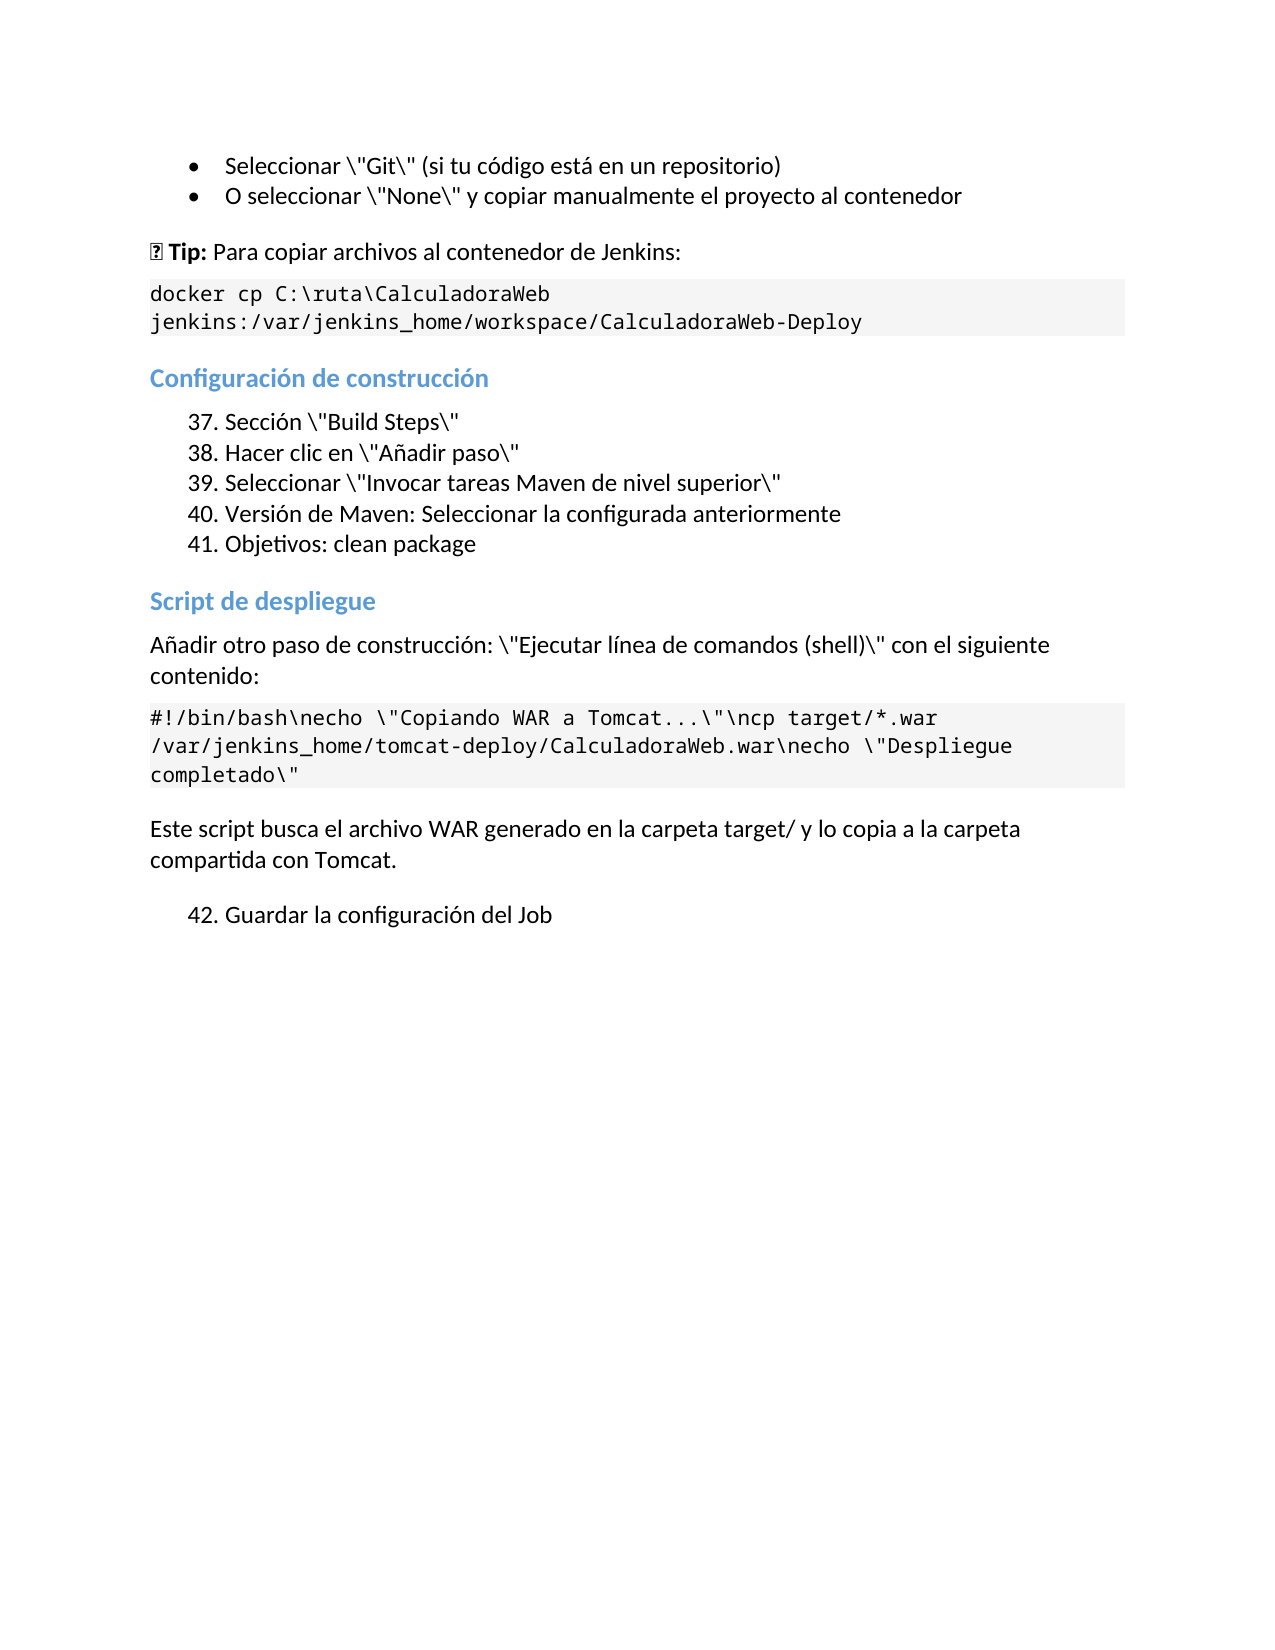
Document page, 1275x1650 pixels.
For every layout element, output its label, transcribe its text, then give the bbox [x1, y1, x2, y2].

list Versión de Maven: Seleccionar la configurada anteriormente [187, 498, 1125, 528]
list Seleccionar \"Git\" (si tu código está en un repositorio) [187, 150, 1125, 181]
list Seleccionar \"Invocar tareas Maven de nivel superior\" [187, 467, 1125, 498]
text Añadir otro paso de construcción: \"Ejecutar línea de comandos (shell)\" con el siguiente contenido: [150, 629, 1125, 691]
text Este script busca el archivo WAR generado en la carpeta target/ y lo copia a la carpeta compartida con Tomcat. [150, 813, 1125, 874]
text #!/bin/bash\necho \"Copiando WAR a Tomcat...\"\ncp target/*.war /var/jenkins_home/tomcat-deploy/CalculadoraWeb.war\necho \"Despliegue completado\" [150, 703, 1125, 788]
list O seleccionar \"None\" y copiar manualmente el proyecto al contenedor [187, 181, 1125, 211]
list Guardar la configuración del Job [187, 899, 1125, 930]
list Hacer clic en \"Añadir paso\" [187, 437, 1125, 467]
list Objetivos: clean package [187, 528, 1125, 559]
list Sección \"Build Steps\" [187, 406, 1125, 437]
subtitle Configuración de construcción [150, 361, 1125, 394]
text docker cp C:\ruta\CalculadoraWeb jenkins:/var/jenkins_home/workspace/CalculadoraWeb-Deploy [150, 279, 1125, 336]
text 💡 Tip: Para copiar archivos al contenedor de Jenkins: [150, 236, 1125, 267]
subtitle Script de despliegue [150, 584, 1125, 617]
